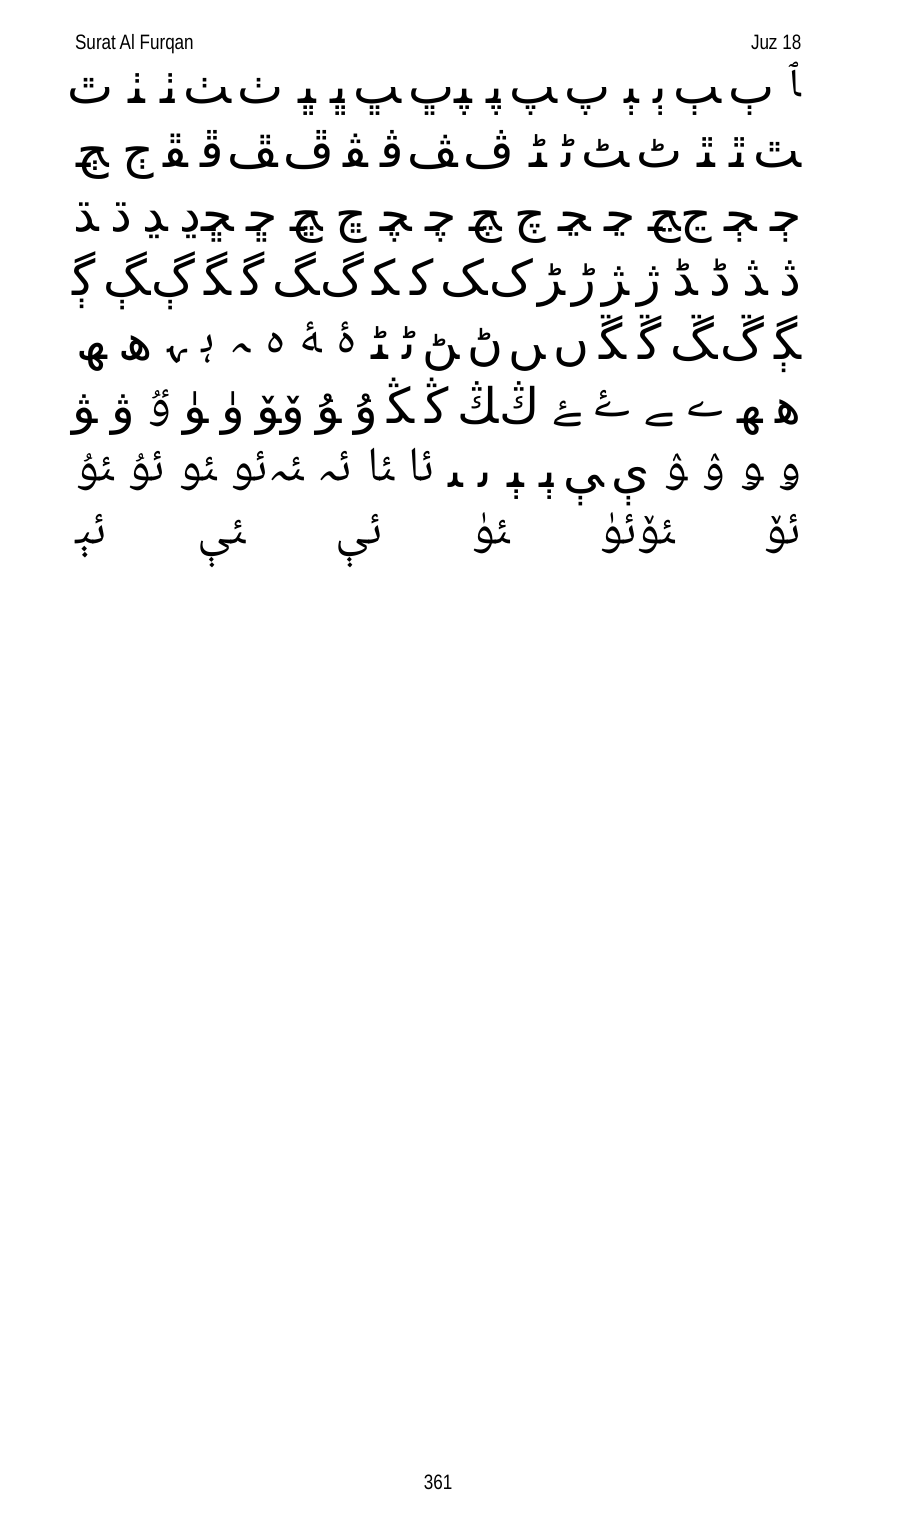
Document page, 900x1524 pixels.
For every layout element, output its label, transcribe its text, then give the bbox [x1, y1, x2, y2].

text ﭑ ﭒ ﭓ ﭔ ﭕ ﭖ ﭗ ﭘ ﭙﭚ ﭛ ﭜ ﭝ ﭞ ﭟ ﭠ ﭡ ﭢ ﭣ ﭤ ﭥ ﭦ ﭧ ﭨ ﭩ ﭪ ﭫ ﭬ ﭭ ﭮ ﭯ ﭰ ﭱ ﭲ ﭳ ﭴ ﭵ ﭶﭷ ﭸ ﭹ ﭺ ﭻ ﭼ ﭽ ﭾ ﭿ ﮀ ﮁﮂ ﮃ ﮄ ﮅ ﮆ ﮇ ﮈ ﮉ ﮊ ﮋ ﮌ ﮍ ﮎ ﮏ ﮐ ﮑ ﮒ ﮓ ﮔ ﮕ ﮖ ﮗ ﮘ ﮙ ﮚ ﮛ ﮜ ﮝ ﮞ ﮟ ﮠ ﮡ ﮢ ﮣ ﮤ ﮥ ﮦ ﮧ ﮨ ﮩ ﮪ ﮫ ﮬ ﮭ ﮮ ﮯ ﮰ ﮱ ﯓ ﯔ ﯕ ﯖ ﯗ ﯘ ﯙﯚ ﯛ ﯜ ﯝ ﯞ ﯟ ﯠ ﯡ ﯢ ﯣ ﯤ ﯥ ﯦ ﯧ ﯨ ﯩ ﯪ ﯫ ﯬ ﯭﯮ ﯯ ﯰ ﯱ ﯲ ﯳﯴ ﯵ ﯶ ﯷ ﯸ [75, 60, 801, 571]
